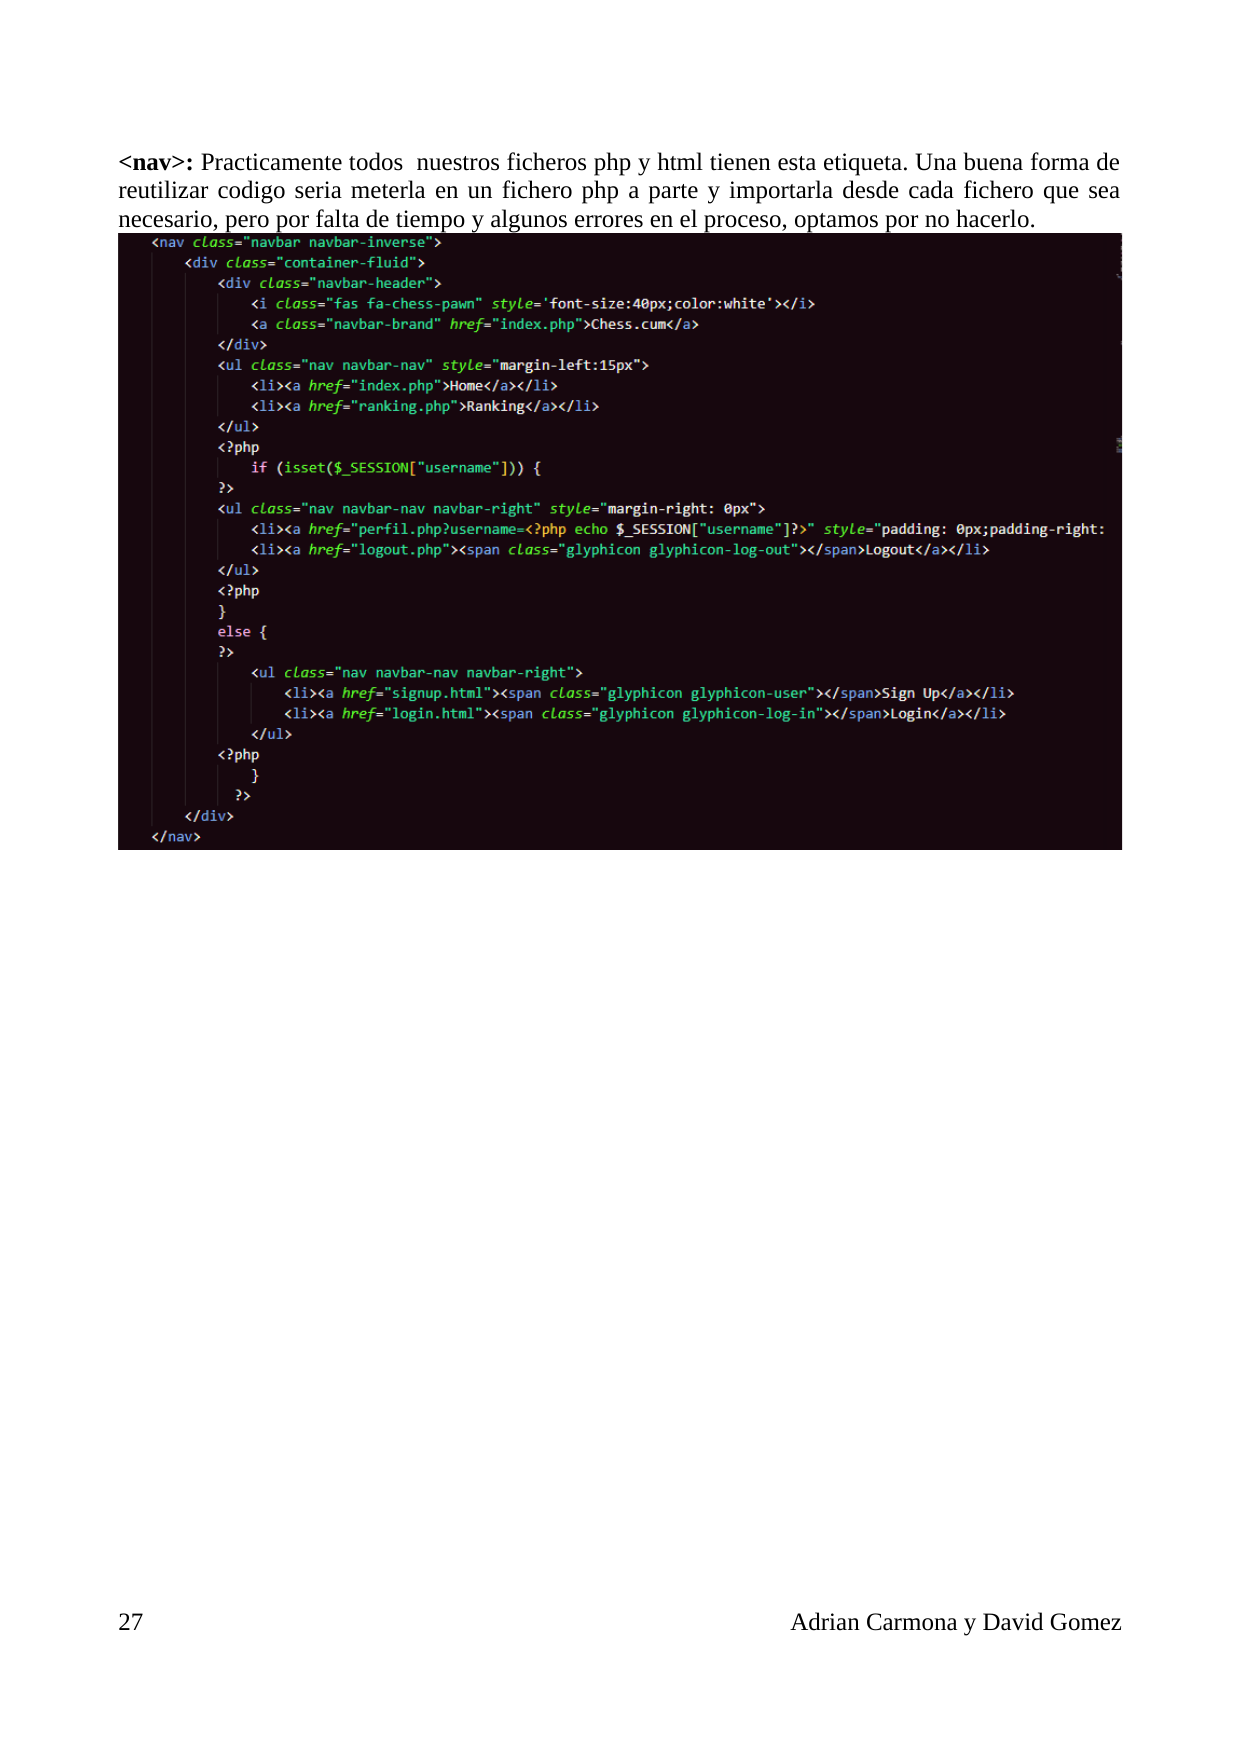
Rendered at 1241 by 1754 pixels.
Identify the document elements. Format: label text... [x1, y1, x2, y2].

picture [118, 233, 1123, 850]
text <nav>: Practicamente todos nuestros ficheros php y html tienen esta etiqueta. Una buena forma de reutilizar codigo seria meterla en un fichero php a parte y importarla desde cada fichero que sea necesario, pero por falta de tiempo y algunos errores en el proceso, optamos por no hacerlo. [118, 147, 1122, 233]
